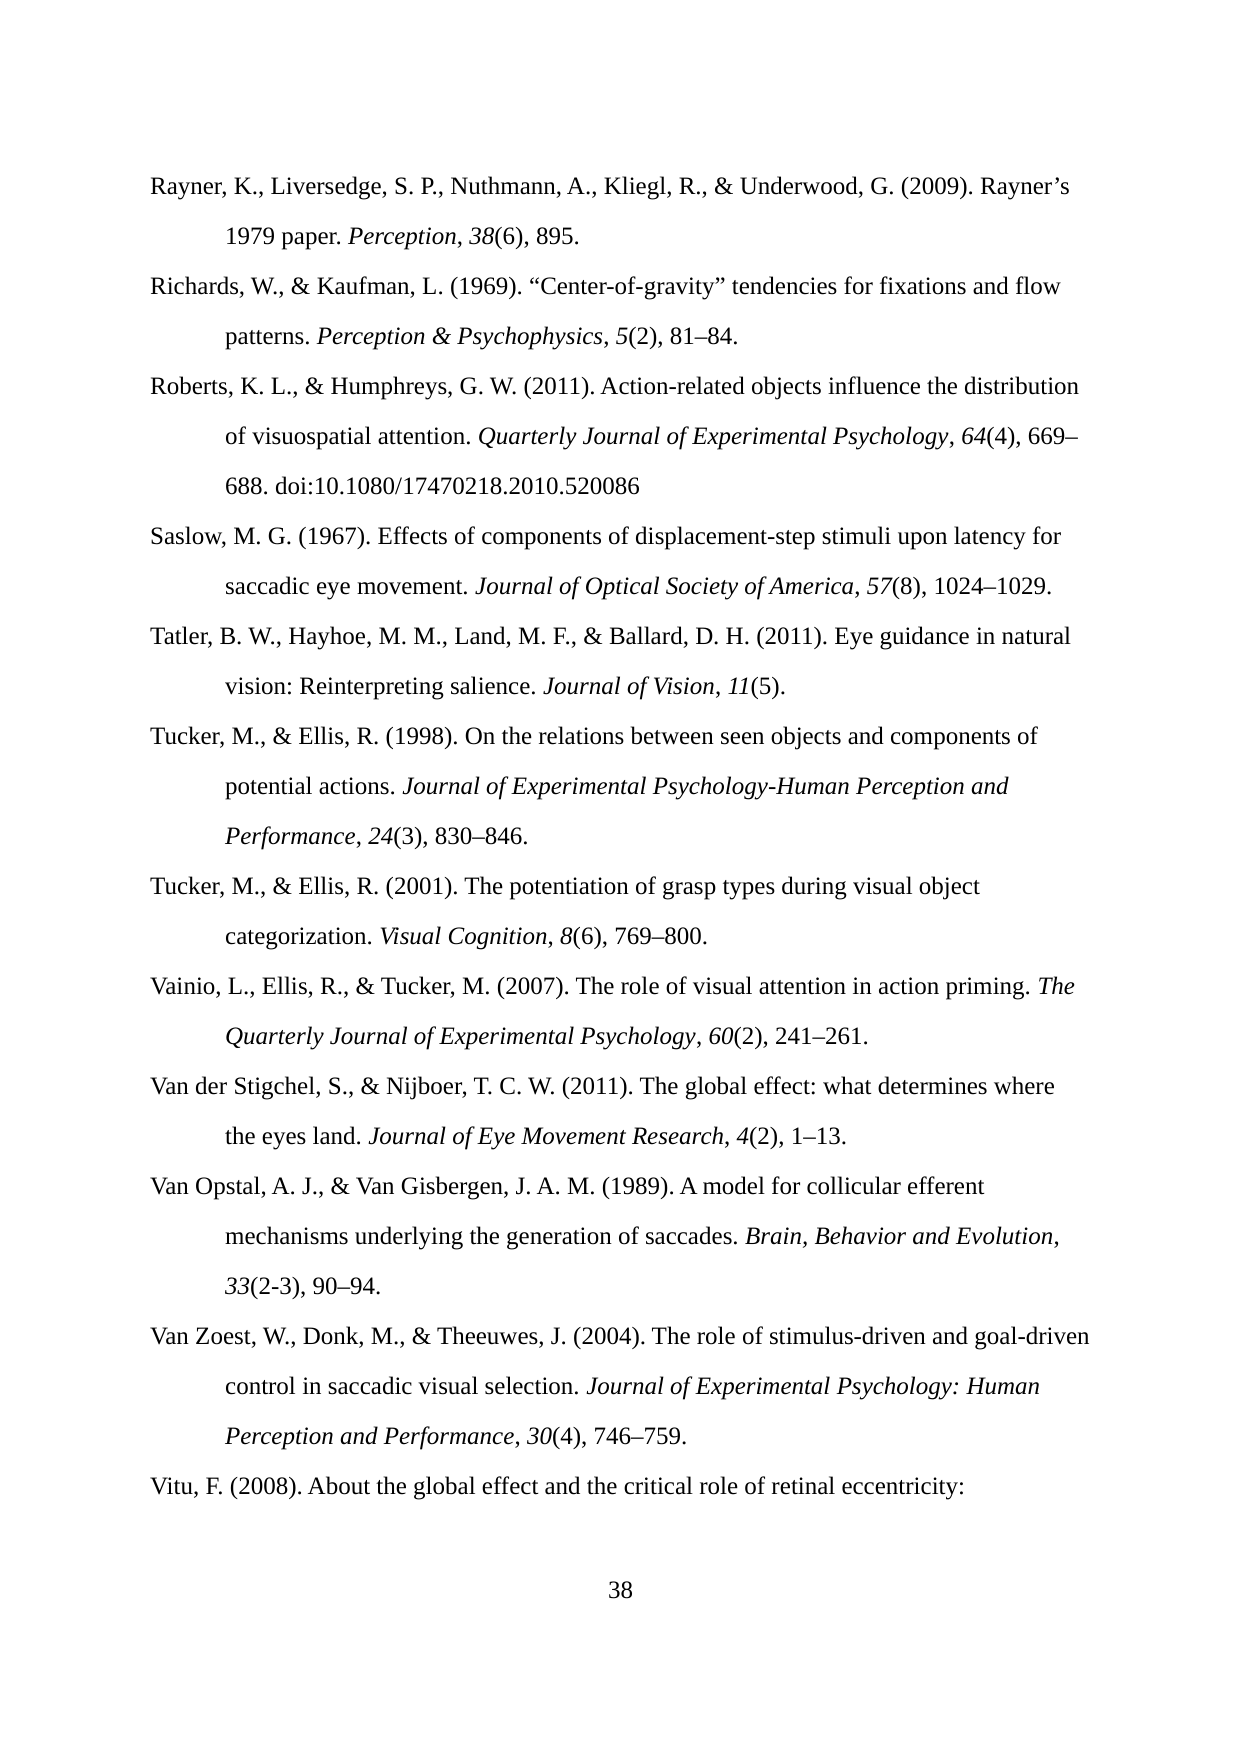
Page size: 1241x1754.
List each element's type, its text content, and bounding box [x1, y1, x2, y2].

text Rayner, K., Liversedge, S. P., Nuthmann, A., Kliegl, R., & Underwood, G. (2009). Rayner’s 1979 paper. Perception, 38(6), 895. [150, 150, 1091, 250]
text Roberts, K. L., & Humphreys, G. W. (2011). Action-related objects influence the distribution of visuospatial attention. Quarterly Journal of Experimental Psychology, 64(4), 669–688. doi:10.1080/17470218.2010.520086 [150, 350, 1091, 500]
text Saslow, M. G. (1967). Effects of components of displacement-step stimuli upon latency for saccadic eye movement. Journal of Optical Society of America, 57(8), 1024–1029. [150, 500, 1091, 600]
text Van Zoest, W., Donk, M., & Theeuwes, J. (2004). The role of stimulus-driven and goal-driven control in saccadic visual selection. Journal of Experimental Psychology: Human Perception and Performance, 30(4), 746–759. [150, 1300, 1091, 1450]
text Richards, W., & Kaufman, L. (1969). “Center-of-gravity” tendencies for fixations and flow patterns. Perception & Psychophysics, 5(2), 81–84. [150, 250, 1091, 350]
text Vainio, L., Ellis, R., & Tucker, M. (2007). The role of visual attention in action priming. The Quarterly Journal of Experimental Psychology, 60(2), 241–261. [150, 950, 1091, 1050]
text Tucker, M., & Ellis, R. (2001). The potentiation of grasp types during visual object categorization. Visual Cognition, 8(6), 769–800. [150, 850, 1091, 950]
text Tucker, M., & Ellis, R. (1998). On the relations between seen objects and components of potential actions. Journal of Experimental Psychology-Human Perception and Performance, 24(3), 830–846. [150, 700, 1091, 850]
text Van Opstal, A. J., & Van Gisbergen, J. A. M. (1989). A model for collicular efferent mechanisms underlying the generation of saccades. Brain, Behavior and Evolution, 33(2-3), 90–94. [150, 1150, 1091, 1300]
text Tatler, B. W., Hayhoe, M. M., Land, M. F., & Ballard, D. H. (2011). Eye guidance in natural vision: Reinterpreting salience. Journal of Vision, 11(5). [150, 600, 1091, 700]
text Vitu, F. (2008). About the global effect and the critical role of retinal eccentricity: [150, 1450, 1091, 1500]
text Van der Stigchel, S., & Nijboer, T. C. W. (2011). The global effect: what determines where the eyes land. Journal of Eye Movement Research, 4(2), 1–13. [150, 1050, 1091, 1150]
